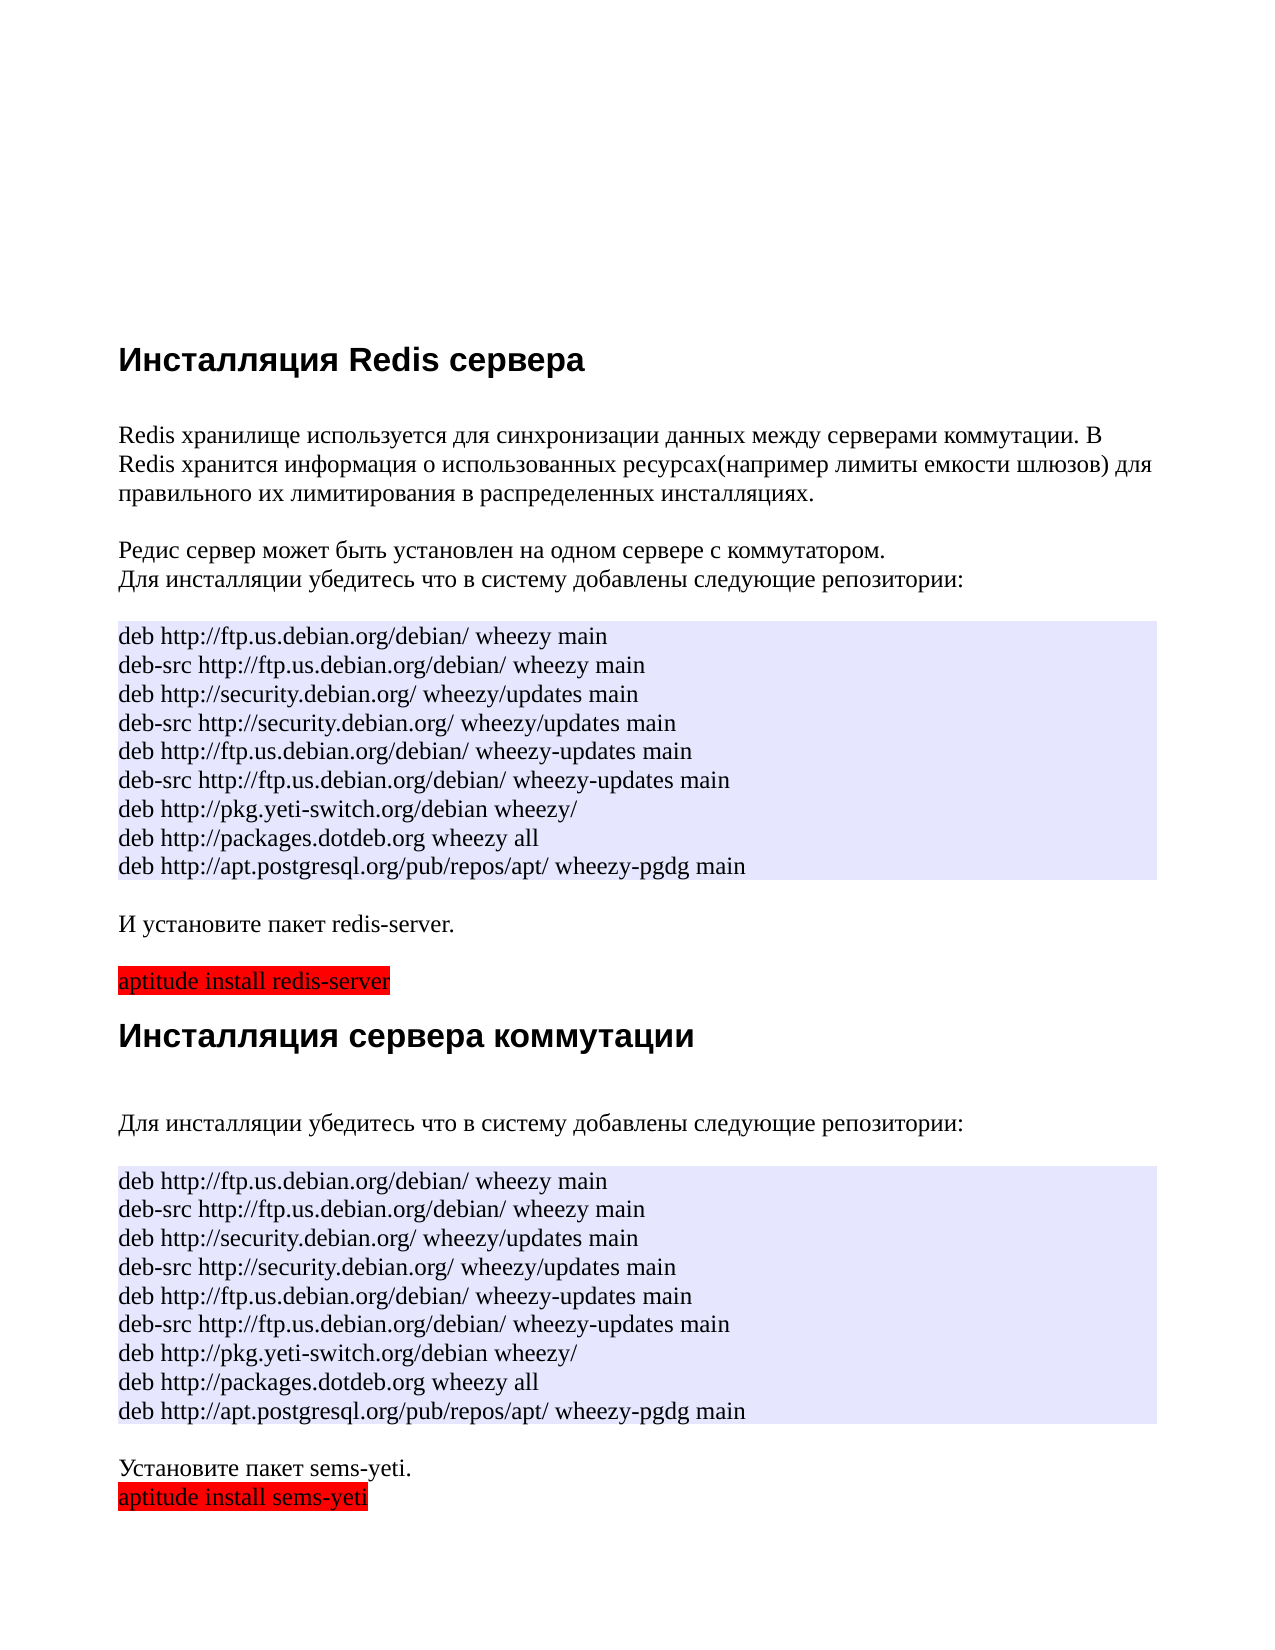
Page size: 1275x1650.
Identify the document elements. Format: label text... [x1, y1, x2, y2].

subtitle Инсталляция сервера коммутации [118, 1016, 1157, 1054]
text deb http://packages.dotdeb.org wheezy all [118, 823, 1157, 851]
text deb http://pkg.yeti-switch.org/debian wheezy/ [118, 1338, 1157, 1367]
text aptitude install sems-yeti [118, 1482, 1157, 1511]
text deb-src http://security.debian.org/ wheezy/updates main [118, 708, 1157, 736]
text deb http://ftp.us.debian.org/debian/ wheezy-updates main [118, 1281, 1157, 1309]
text deb-src http://security.debian.org/ wheezy/updates main [118, 1252, 1157, 1281]
text Установите пакет sems-yeti. [118, 1453, 1157, 1482]
text deb http://security.debian.org/ wheezy/updates main [118, 1223, 1157, 1252]
text Redis хранилище используется для синхронизации данных между серверами коммутации. В Redis хранится информация о использованных ресурсах(например лимиты емкости шлюзов) для правильного их лимитирования в распределенных инсталляциях. [118, 420, 1157, 506]
text deb-src http://ftp.us.debian.org/debian/ wheezy-updates main [118, 1309, 1157, 1338]
text deb http://apt.postgresql.org/pub/repos/apt/ wheezy-pgdg main [118, 851, 1157, 880]
text Для инсталляции убедитесь что в систему добавлены следующие репозитории: [118, 1108, 1157, 1137]
text И установите пакет redis-server. [118, 909, 1157, 938]
text Редис сервер может быть установлен на одном сервере с коммутатором. [118, 535, 1157, 564]
text deb http://ftp.us.debian.org/debian/ wheezy main [118, 1166, 1157, 1194]
text deb-src http://ftp.us.debian.org/debian/ wheezy main [118, 650, 1157, 679]
text deb-src http://ftp.us.debian.org/debian/ wheezy-updates main [118, 765, 1157, 794]
text deb-src http://ftp.us.debian.org/debian/ wheezy main [118, 1194, 1157, 1223]
text deb http://packages.dotdeb.org wheezy all [118, 1367, 1157, 1396]
text Для инсталляции убедитесь что в систему добавлены следующие репозитории: [118, 564, 1157, 593]
text deb http://security.debian.org/ wheezy/updates main [118, 679, 1157, 708]
text deb http://apt.postgresql.org/pub/repos/apt/ wheezy-pgdg main [118, 1396, 1157, 1424]
text deb http://ftp.us.debian.org/debian/ wheezy main [118, 621, 1157, 650]
text aptitude install redis-server [118, 966, 1157, 995]
text deb http://pkg.yeti-switch.org/debian wheezy/ [118, 794, 1157, 823]
subtitle Инсталляция Redis сервера [118, 340, 1157, 379]
text deb http://ftp.us.debian.org/debian/ wheezy-updates main [118, 736, 1157, 765]
